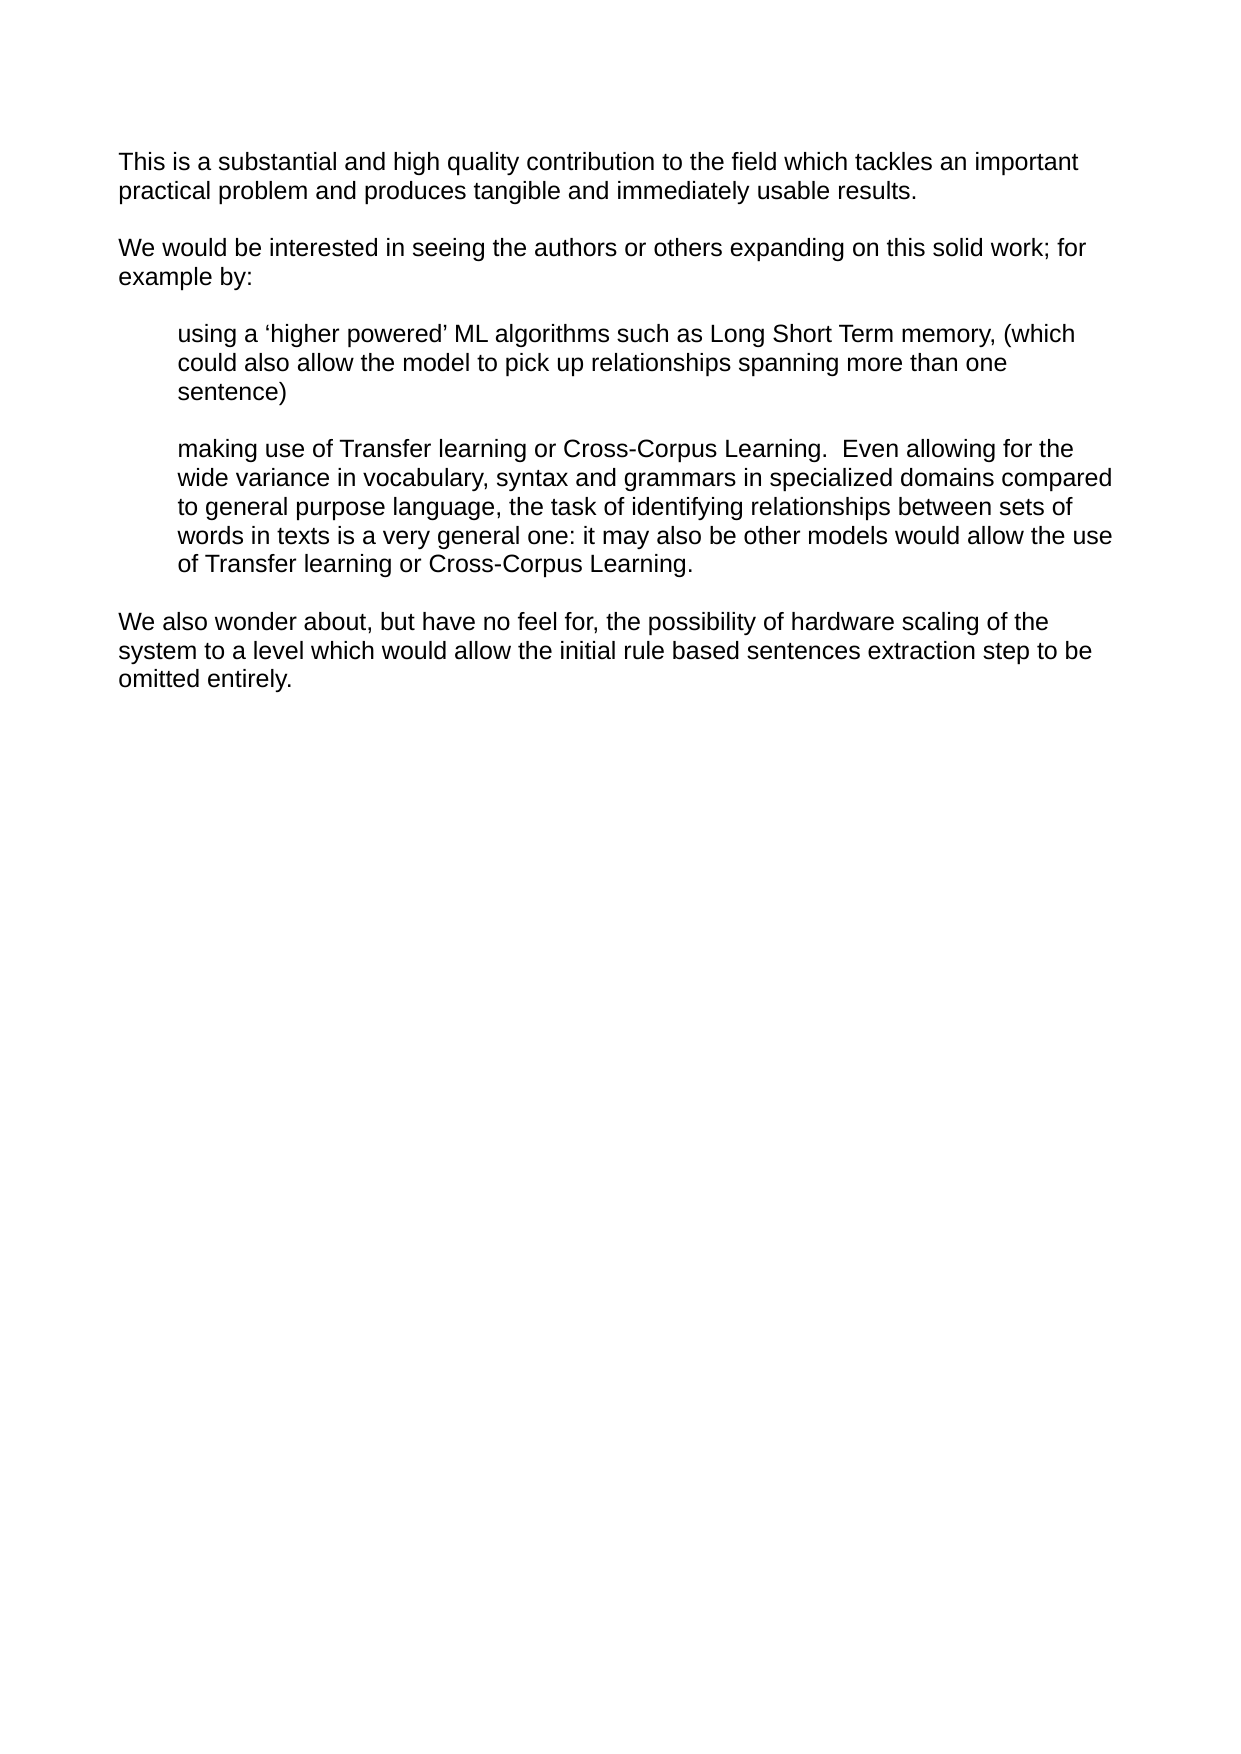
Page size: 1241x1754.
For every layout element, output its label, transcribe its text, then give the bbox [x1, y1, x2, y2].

text making use of Transfer learning or Cross-Corpus Learning. Even allowing for the wide variance in vocabulary, syntax and grammars in specialized domains compared to general purpose language, the task of identifying relationships between sets of words in texts is a very general one: it may also be other models would allow the use of Transfer learning or Cross-Corpus Learning. [177, 434, 1122, 578]
text using a ‘higher powered’ ML algorithms such as Long Short Term memory, (which could also allow the model to pick up relationships spanning more than one sentence) [177, 319, 1122, 406]
text This is a substantial and high quality contribution to the field which tackles an important practical problem and produces tangible and immediately usable results. [118, 147, 1122, 204]
text We also wonder about, but have no feel for, the possibility of hardware scaling of the system to a level which would allow the initial rule based sentences extraction step to be omitted entirely. [118, 607, 1122, 693]
text We would be interested in seeing the authors or others expanding on this solid work; for example by: [118, 233, 1122, 291]
